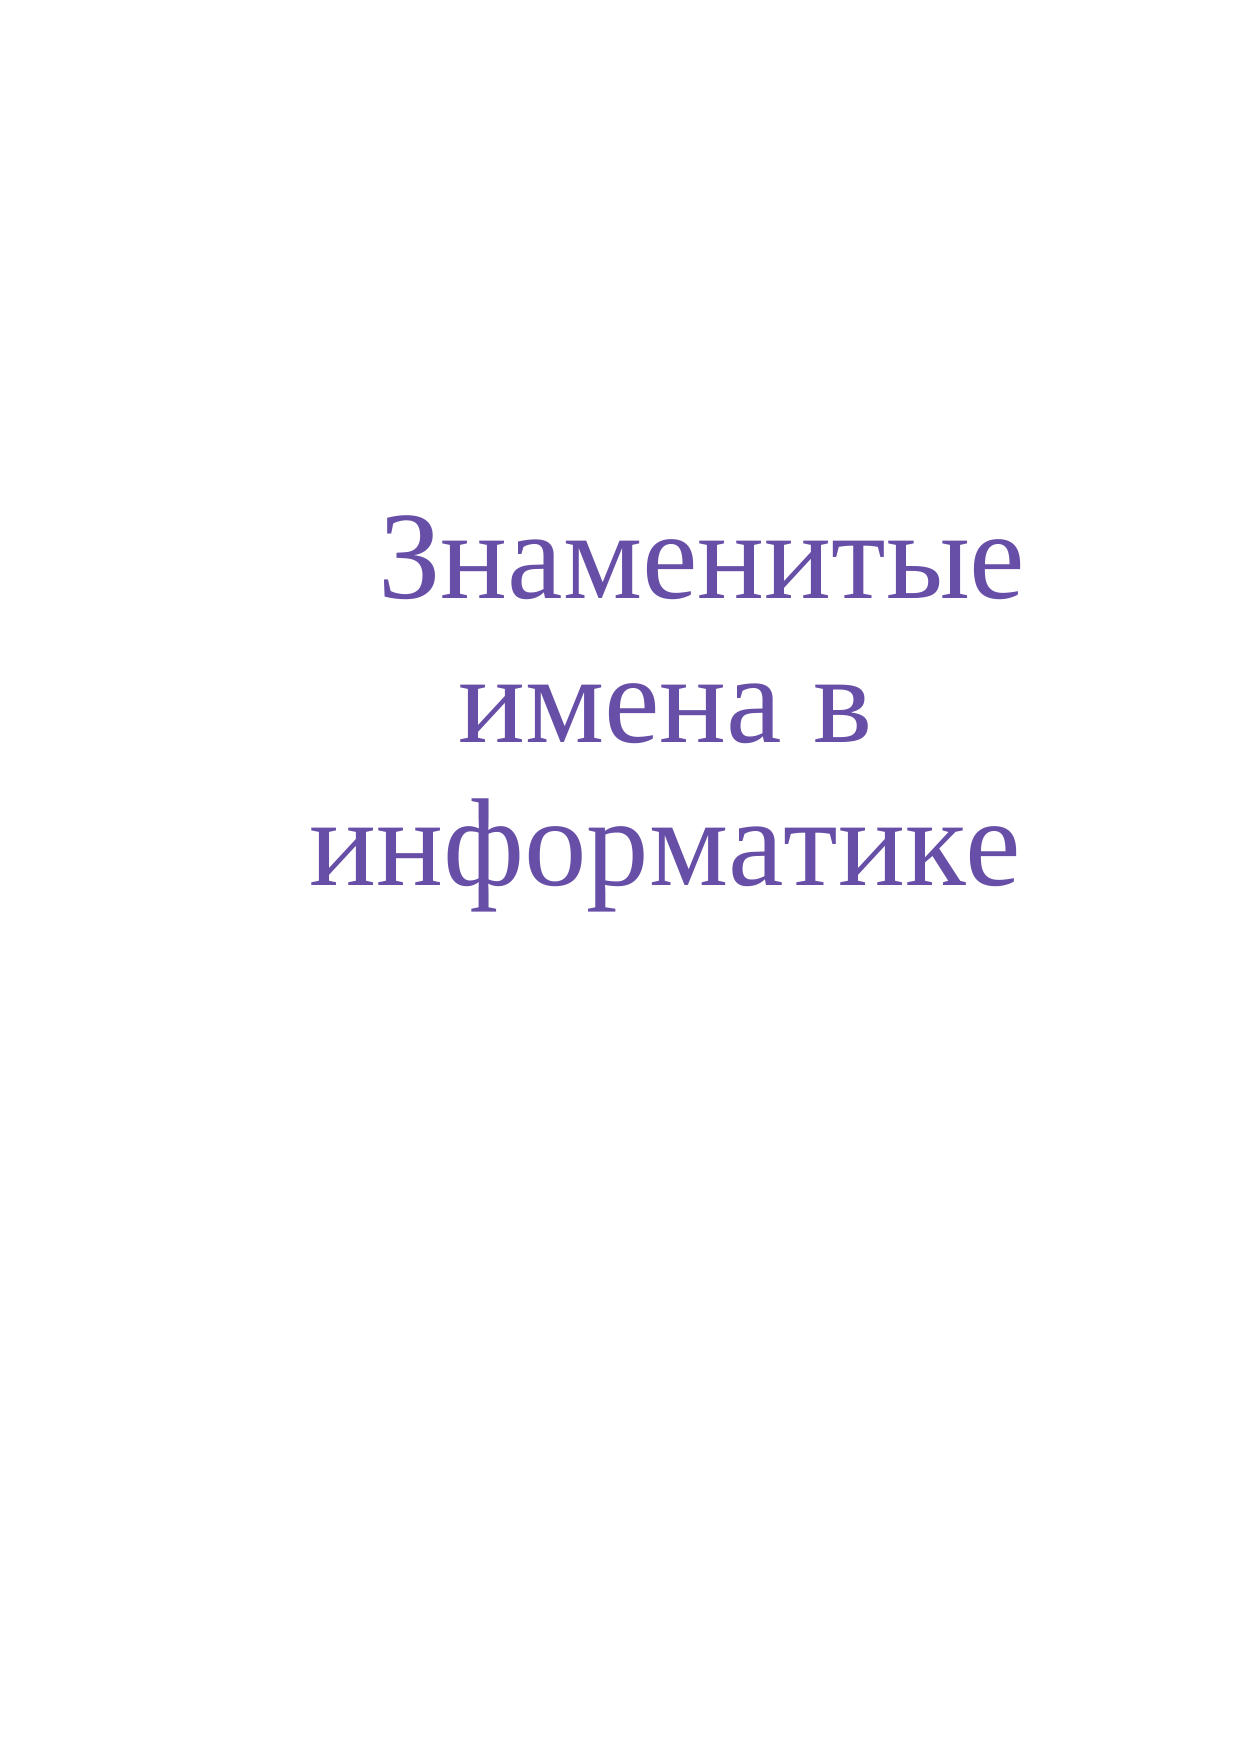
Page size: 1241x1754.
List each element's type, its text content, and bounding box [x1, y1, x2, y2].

list Знаменитые имена в информатике [179, 482, 1152, 913]
